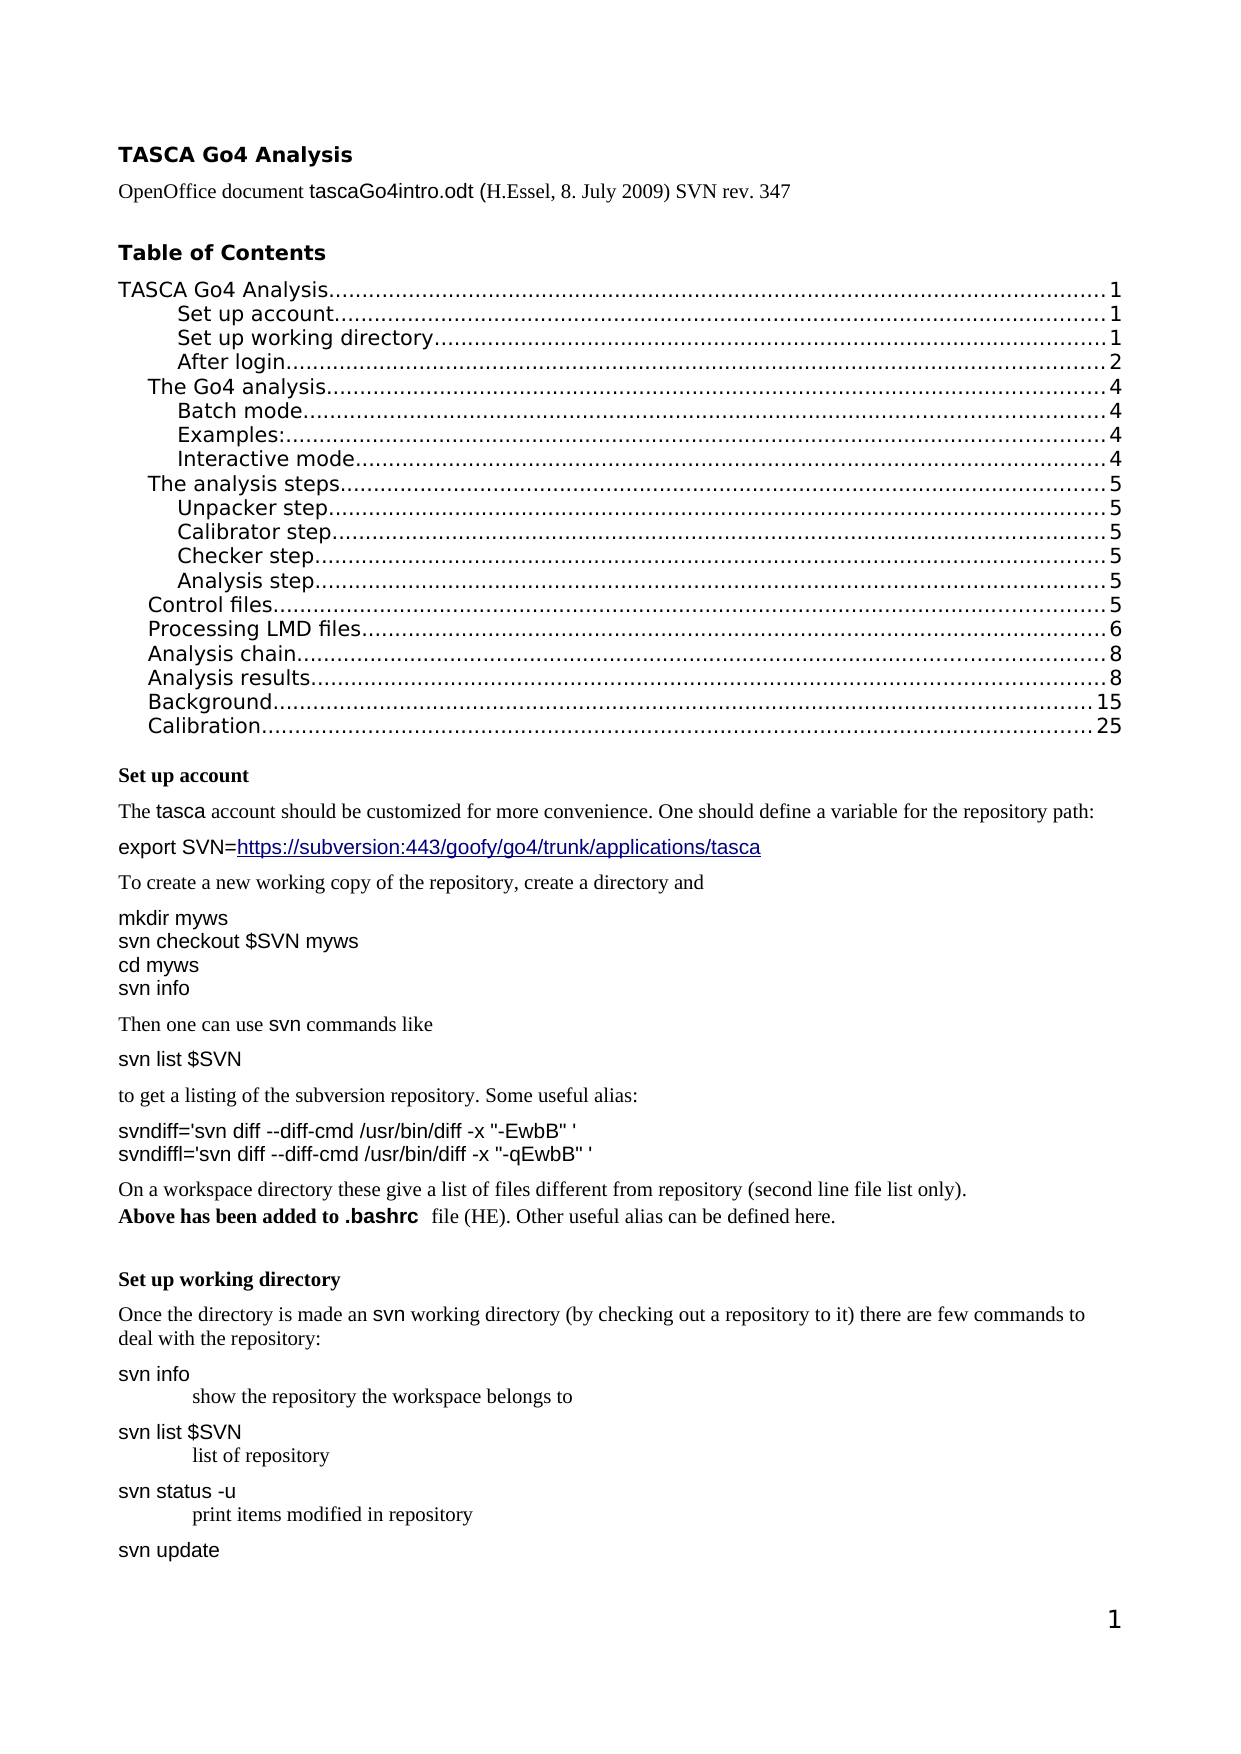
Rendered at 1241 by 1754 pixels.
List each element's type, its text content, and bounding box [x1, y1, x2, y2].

text to get a listing of the subversion repository. Some useful alias: [118, 1084, 1122, 1107]
text svndiff='svn diff --diff-cmd /usr/bin/diff -x "-EwbB" ' svndiffl='svn diff --diff-cmd /usr/bin/diff -x "-qEwbB" ' [118, 1119, 1122, 1166]
text Once the directory is made an svn working directory (by checking out a repository to it) there are few commands to deal with the repository: [118, 1303, 1122, 1349]
text Then one can use svn commands like [118, 1012, 1122, 1036]
text Analysis results 8 [148, 666, 1122, 690]
text On a workspace directory these give a list of files different from repository (second line file list only). Above has been added to .bashrc file (HE). Other useful alias can be defined here. [118, 1178, 1122, 1230]
subtitle TASCA Go4 Analysis [118, 143, 1122, 167]
text OpenOffice document tascaGo4intro.odt (H.Essel, 8. July 2009) SVN rev. 347 [118, 180, 1122, 203]
text TASCA Go4 Analysis 1 [118, 278, 1122, 302]
text svn info show the repository the workspace belongs to [118, 1362, 1122, 1408]
text To create a new working copy of the repository, create a directory and [118, 871, 1122, 894]
text Batch mode 4 [177, 399, 1122, 423]
text Examples: 4 [177, 423, 1122, 447]
text Unpacker step 5 [177, 496, 1122, 520]
text Analysis chain 8 [148, 642, 1122, 666]
text mkdir myws svn checkout $SVN myws cd myws svn info [118, 907, 1122, 999]
text Interactive mode 4 [177, 447, 1122, 472]
text svn list $SVN [118, 1048, 1122, 1071]
subtitle Table of Contents [118, 241, 1122, 265]
text Control files 5 [148, 593, 1122, 617]
text Processing LMD files 6 [148, 617, 1122, 642]
text The analysis steps 5 [148, 472, 1122, 496]
text svn update [118, 1539, 1122, 1562]
text Set up account 1 [177, 302, 1122, 326]
text After login 2 [177, 350, 1122, 375]
text svn list $SVN list of repository [118, 1421, 1122, 1467]
text Checker step 5 [177, 544, 1122, 569]
text The Go4 analysis 4 [148, 375, 1122, 399]
subtitle Set up working directory [118, 1267, 1122, 1291]
subtitle Set up account [118, 764, 1122, 787]
text Calibration 25 [148, 714, 1122, 739]
text export SVN=https://subversion:443/goofy/go4/trunk/applications/tasca [118, 835, 1122, 858]
text Set up working directory 1 [177, 326, 1122, 350]
text The tasca account should be customized for more convenience. One should define a variable for the repository path: [118, 799, 1122, 823]
text svn status -u print items modified in repository [118, 1480, 1122, 1526]
text Calibrator step 5 [177, 520, 1122, 544]
text Analysis step 5 [177, 569, 1122, 593]
text Background 15 [148, 690, 1122, 714]
